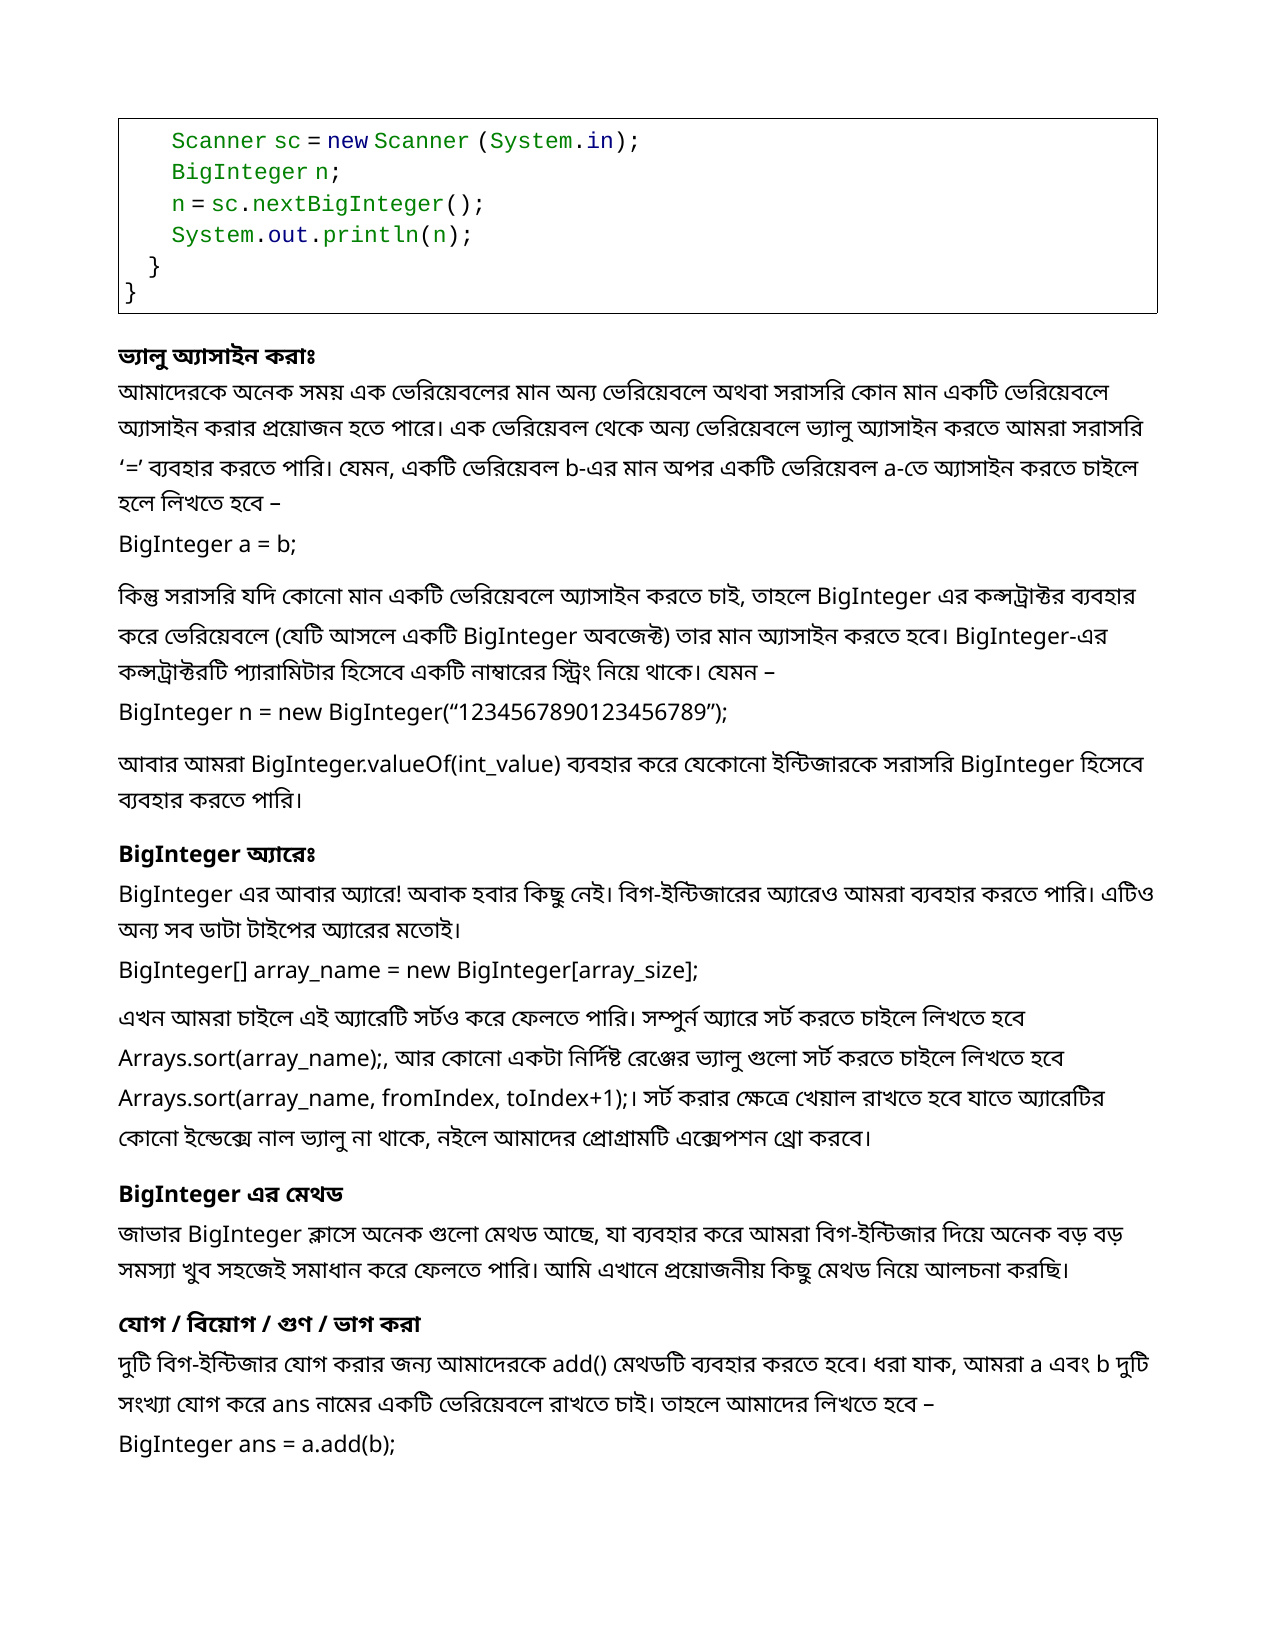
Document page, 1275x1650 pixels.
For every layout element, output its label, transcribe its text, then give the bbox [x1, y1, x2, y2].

table_header Scanner sc = new Scanner (System.in); BigInteger n; n = sc.nextBigInteger(); System.out.println(n); } } [119, 119, 1157, 312]
text কিন্তু সরাসরি যদি কোনো মান একটি ভেরিয়েবলে অ্যাসাইন করতে চাই, তাহলে BigInteger এর কন্সট্রাক্টর ব্যবহার করে ভেরিয়েবলে (যেটি আসলে একটি BigInteger অবজেক্ট) তার মান অ্যাসাইন করতে হবে। BigInteger-এর কন্সট্রাক্টরটি প্যারামিটার হিসেবে একটি নাম্বারের স্ট্রিং নিয়ে থাকে। যেমন – BigInteger n = new BigInteger(“1234567890123456789”); [118, 579, 1157, 727]
text যোগ / বিয়োগ / গুণ / ভাগ করা দুটি বিগ-ইন্টিজার যোগ করার জন্য আমাদেরকে add() মেথডটি ব্যবহার করতে হবে। ধরা যাক, আমরা a এবং b দুটি সংখ্যা যোগ করে ans নামের একটি ভেরিয়েবলে রাখতে চাই। তাহলে আমাদের লিখতে হবে – BigInteger ans = a.add(b); [118, 1308, 1157, 1459]
text এখন আমরা চাইলে এই অ্যারেটি সর্টও করে ফেলতে পারি। সম্পুর্ন অ্যারে সর্ট করতে চাইলে লিখতে হবে Arrays.sort(array_name);, আর কোনো একটা নির্দিষ্ট রেঞ্জের ভ্যালু গুলো সর্ট করতে চাইলে লিখতে হবে Arrays.sort(array_name, fromIndex, toIndex+1);। সর্ট করার ক্ষেত্রে খেয়াল রাখতে হবে যাতে অ্যারেটির কোনো ইন্ডেক্সে নাল ভ্যালু না থাকে, নইলে আমাদের প্রোগ্রামটি এক্সেপশন থ্রো করবে। [118, 1006, 1157, 1156]
text BigInteger অ্যারেঃ BigInteger এর আবার অ্যারে! অবাক হবার কিছু নেই। বিগ-ইন্টিজারের অ্যারেও আমরা ব্যবহার করতে পারি। এটিও অন্য সব ডাটা টাইপের অ্যারের মতোই। BigInteger[] array_name = new BigInteger[array_size]; [118, 838, 1157, 985]
text আবার আমরা BigInteger.valueOf(int_value) ব্যবহার করে যেকোনো ইন্টিজারকে সরাসরি BigInteger হিসেবে ব্যবহার করতে পারি। [118, 748, 1157, 817]
text BigInteger এর মেথড জাভার BigInteger ক্লাসে অনেক গুলো মেথড আছে, যা ব্যবহার করে আমরা বিগ-ইন্টিজার দিয়ে অনেক বড় বড় সমস্যা খুব সহজেই সমাধান করে ফেলতে পারি। আমি এখানে প্রয়োজনীয় কিছু মেথড নিয়ে আলচনা করছি। [118, 1178, 1157, 1287]
text ভ্যালু অ্যাসাইন করাঃ আমাদেরকে অনেক সময় এক ভেরিয়েবলের মান অন্য ভেরিয়েবলে অথবা সরাসরি কোন মান একটি ভেরিয়েবলে অ্যাসাইন করার প্রয়োজন হতে পারে। এক ভেরিয়েবল থেকে অন্য ভেরিয়েবলে ভ্যালু অ্যাসাইন করতে আমরা সরাসরি ‘=’ ব্যবহার করতে পারি। যেমন, একটি ভেরিয়েবল b-এর মান অপর একটি ভেরিয়েবল a-তে অ্যাসাইন করতে চাইলে হলে লিখতে হবে – BigInteger a = b; [118, 344, 1157, 559]
